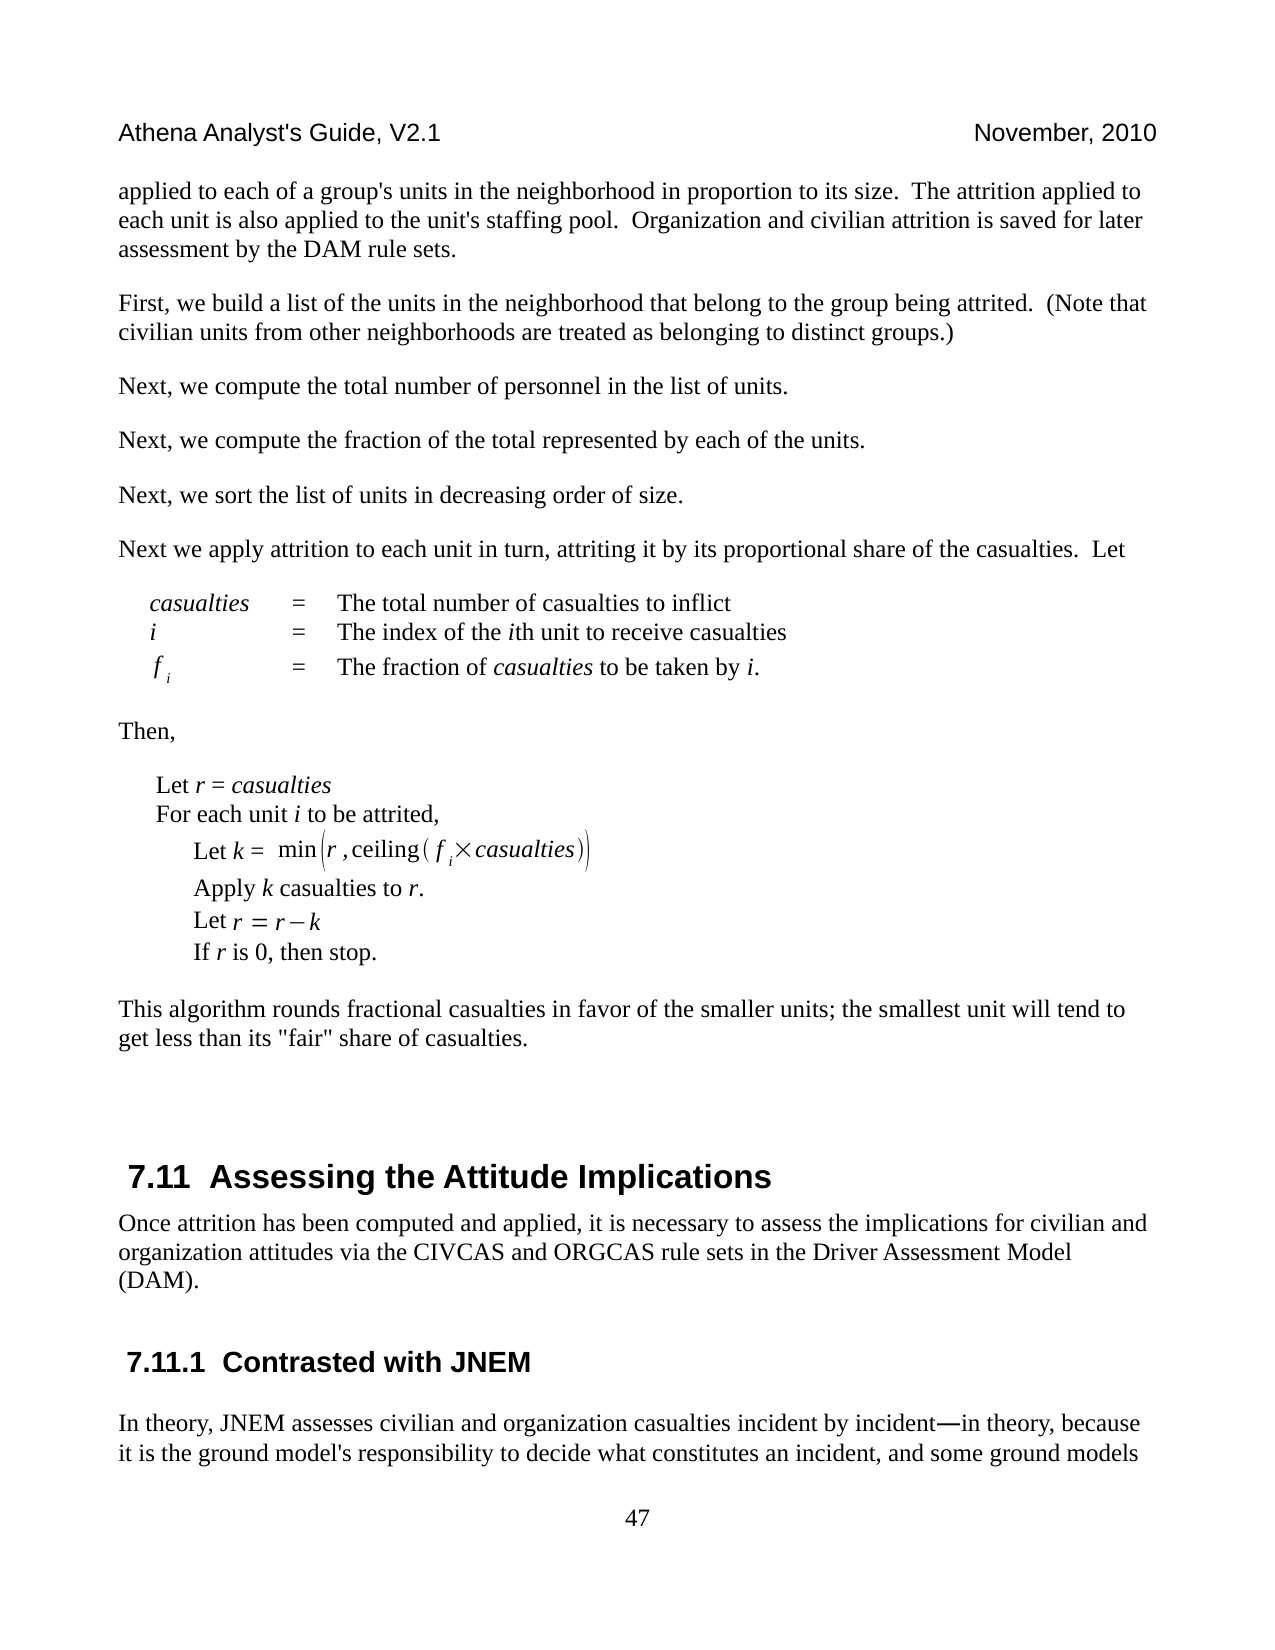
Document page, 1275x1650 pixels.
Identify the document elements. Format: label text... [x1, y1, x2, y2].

text For each unit i to be attrited, [156, 799, 1157, 828]
subtitle Contrasted with JNEM [118, 1345, 1157, 1379]
text casualties = The total number of casualties to inflict [149, 588, 1157, 617]
text Next, we compute the total number of personnel in the list of units. [118, 371, 1157, 400]
subtitle Assessing the Attitude Implications [118, 1157, 1157, 1195]
text Then, [118, 716, 1157, 745]
text Once attrition has been computed and applied, it is necessary to assess the implications for civilian and organization attitudes via the CIVCAS and ORGCAS rule sets in the Driver Assessment Model (DAM). [118, 1208, 1157, 1294]
text i = The index of the ith unit to receive casualties [149, 617, 1157, 646]
text First, we build a list of the units in the neighborhood that belong to the group being attrited. (Note that civilian units from other neighborhoods are treated as belonging to distinct groups.) [118, 288, 1157, 346]
text applied to each of a group's units in the neighborhood in proportion to its size. The attrition applied to each unit is also applied to the unit's staffing pool. Organization and civilian attrition is saved for later assessment by the DAM rule sets. [118, 176, 1157, 263]
text = The fraction of casualties to be taken by i. [149, 646, 1157, 687]
text Next, we sort the list of units in decreasing order of size. [118, 480, 1157, 508]
text Next we apply attrition to each unit in turn, attriting it by its proportional share of the casualties. Let [118, 534, 1157, 563]
text Apply k casualties to r. [156, 873, 1157, 902]
text This algorithm rounds fractional casualties in favor of the smaller units; the smallest unit will tend to get less than its "fair" share of casualties. [118, 994, 1157, 1052]
text Next, we compute the fraction of the total represented by each of the units. [118, 425, 1157, 454]
text In theory, JNEM assesses civilian and organization casualties incident by incident—in theory, because it is the ground model's responsibility to decide what constitutes an incident, and some ground models [118, 1404, 1157, 1467]
text Let k = [156, 828, 1157, 873]
text If r is 0, then stop. [156, 937, 1157, 966]
text Let r = casualties [156, 770, 1157, 799]
text Let [156, 902, 1157, 937]
